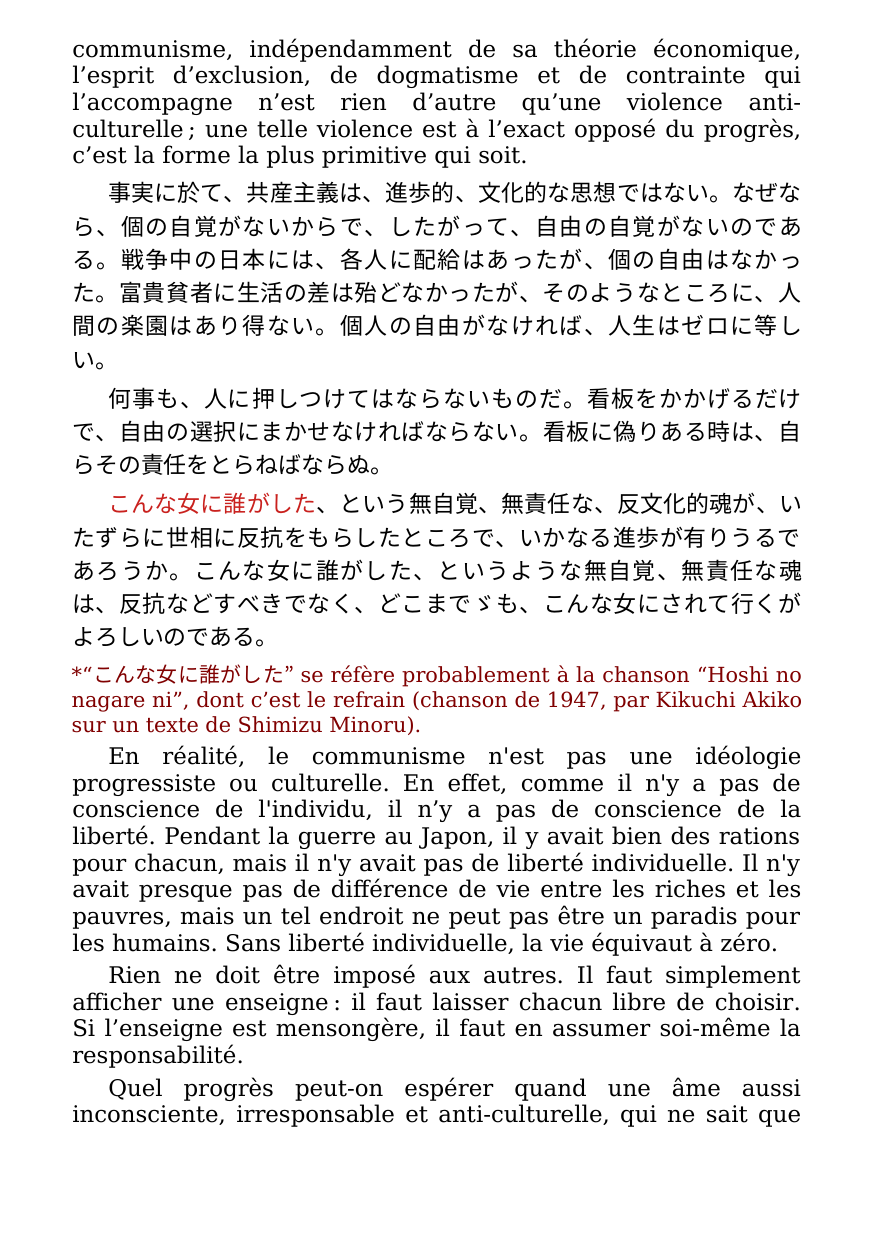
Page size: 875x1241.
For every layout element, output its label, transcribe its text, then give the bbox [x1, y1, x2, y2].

text En réalité, le communisme n'est pas une idéologie progressiste ou culturelle. En effet, comme il n'y a pas de conscience de l'individu, il n’y a pas de conscience de la liberté. Pendant la guerre au Japon, il y avait bien des rations pour chacun, mais il n'y avait pas de liberté individuelle. Il n'y avait presque pas de différence de vie entre les riches et les pauvres, mais un tel endroit ne peut pas être un paradis pour les humains. Sans liberté individuelle, la vie équivaut à zéro. [72, 743, 802, 956]
text こんな女に誰がした、という無自覚、無責任な、反文化的魂が、いたずらに世相に反抗をもらしたところで、いかなる進歩が有りうるであろうか。こんな女に誰がした、というような無自覚、無責任な魂は、反抗などすべきでなく、どこまでゞも、こんな女にされて行くがよろしいのである。 [72, 486, 802, 652]
text Quel progrès peut-on espérer quand une âme aussi inconsciente, irresponsable et anti-culturelle, qui ne sait que [72, 1075, 802, 1128]
text communisme, indépendamment de sa théorie économique, l’esprit d’exclusion, de dogmatisme et de contrainte qui l’accompagne n’est rien d’autre qu’une violence anti-culturelle ; une telle violence est à l’exact opposé du progrès, c’est la forme la plus primitive qui soit. [72, 36, 802, 169]
text *“こんな女に誰がした” se réfère probablement à la chanson “Hoshi no nagare ni”, dont c’est le refrain (chanson de 1947, par Kikuchi Akiko sur un texte de Shimizu Minoru). [71, 658, 803, 737]
text 何事も、人に押しつけてはならないものだ。看板をかかげるだけで、自由の選択にまかせなければならない。看板に偽りある時は、自らその責任をとらねばならぬ。 [72, 381, 802, 480]
text 事実に於て、共産主義は、進歩的、文化的な思想ではない。なぜなら、個の自覚がないからで、したがって、自由の自覚がないのである。戦争中の日本には、各人に配給はあったが、個の自由はなかった。富貴貧者に生活の差は殆どなかったが、そのようなところに、人間の楽園はあり得ない。個人の自由がなければ、人生はゼロに等しい。 [72, 175, 802, 375]
text Rien ne doit être imposé aux autres. Il faut simplement afficher une enseigne : il faut laisser chacun libre de choisir. Si l’enseigne est mensongère, il faut en assumer soi-même la responsabilité. [72, 962, 802, 1069]
